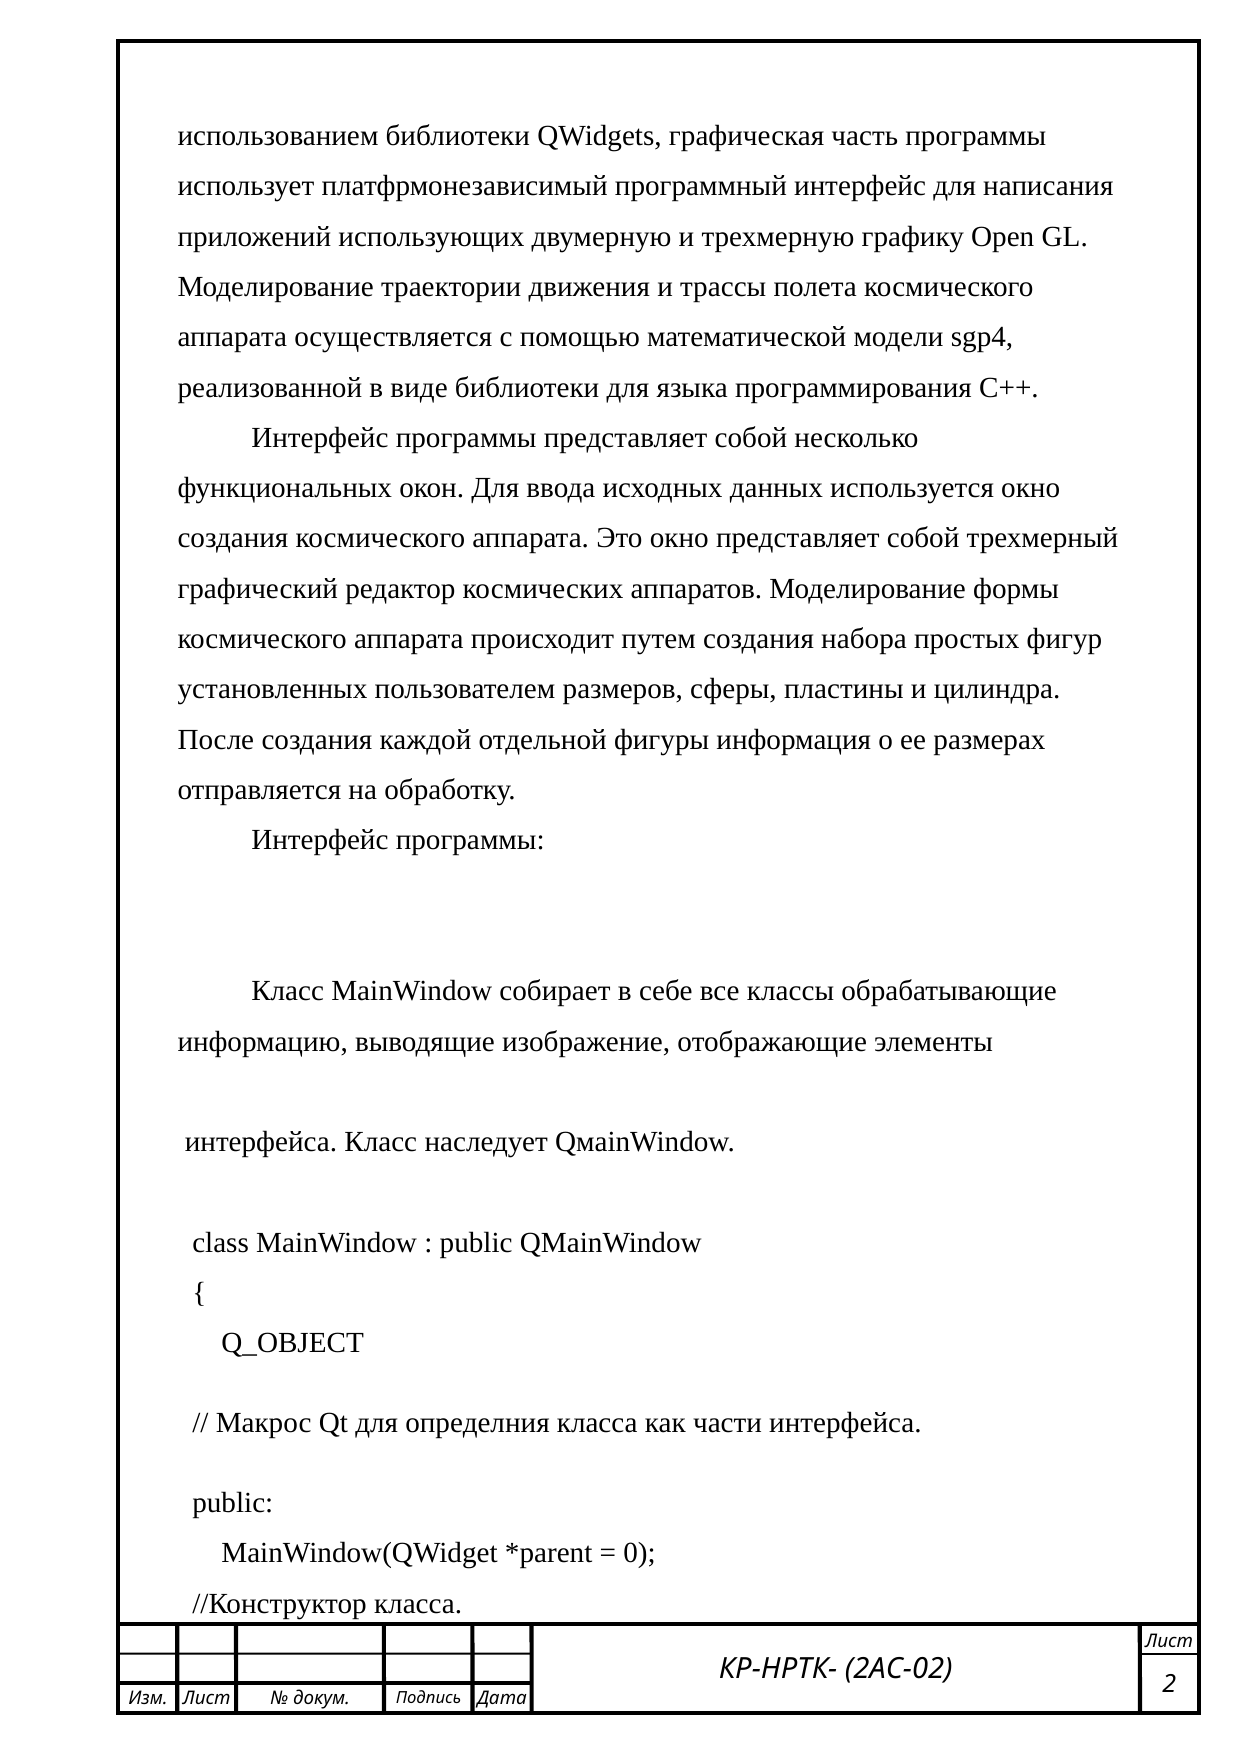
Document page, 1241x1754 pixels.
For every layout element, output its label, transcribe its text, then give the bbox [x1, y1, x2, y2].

text MainWindow(QWidget *parent = 0); [120, 1536, 1122, 1569]
text интерфейса. Класс наследует QмainWindow. [177, 1124, 1122, 1158]
text Интерфейс программы: [177, 822, 1122, 856]
text public: [120, 1485, 1122, 1519]
text // Макрос Qt для определния класса как части интерфейса. [120, 1405, 1122, 1439]
text использованием библиотеки QWidgets, графическая часть программы использует платфрмонезависимый программный интерфейс для написания приложений использующих двумерную и трехмерную графику Open GL. Моделирование траектории движения и трассы полета космического аппарата осуществляется с помощью математической модели sgp4, реализованной в виде библиотеки для языка программирования С++. [177, 118, 1122, 403]
text //Конструктор класса. [120, 1586, 1122, 1619]
text Q_OBJECT [120, 1326, 1122, 1359]
text { [120, 1275, 1122, 1309]
text class MainWindow : public QMainWindow [120, 1225, 1122, 1258]
text Класс MainWindow собирает в себе все классы обрабатывающие информацию, выводящие изображение, отображающие элементы [177, 973, 1122, 1057]
text Интерфейс программы представляет собой несколько функциональных окон. Для ввода исходных данных используется окно создания космического аппарата. Это окно представляет собой трехмерный графический редактор космических аппаратов. Моделирование формы космического аппарата происходит путем создания набора простых фигур установленных пользователем размеров, сферы, пластины и цилиндра. После создания каждой отдельной фигуры информация о ее размерах отправляется на обработку. [177, 420, 1122, 806]
